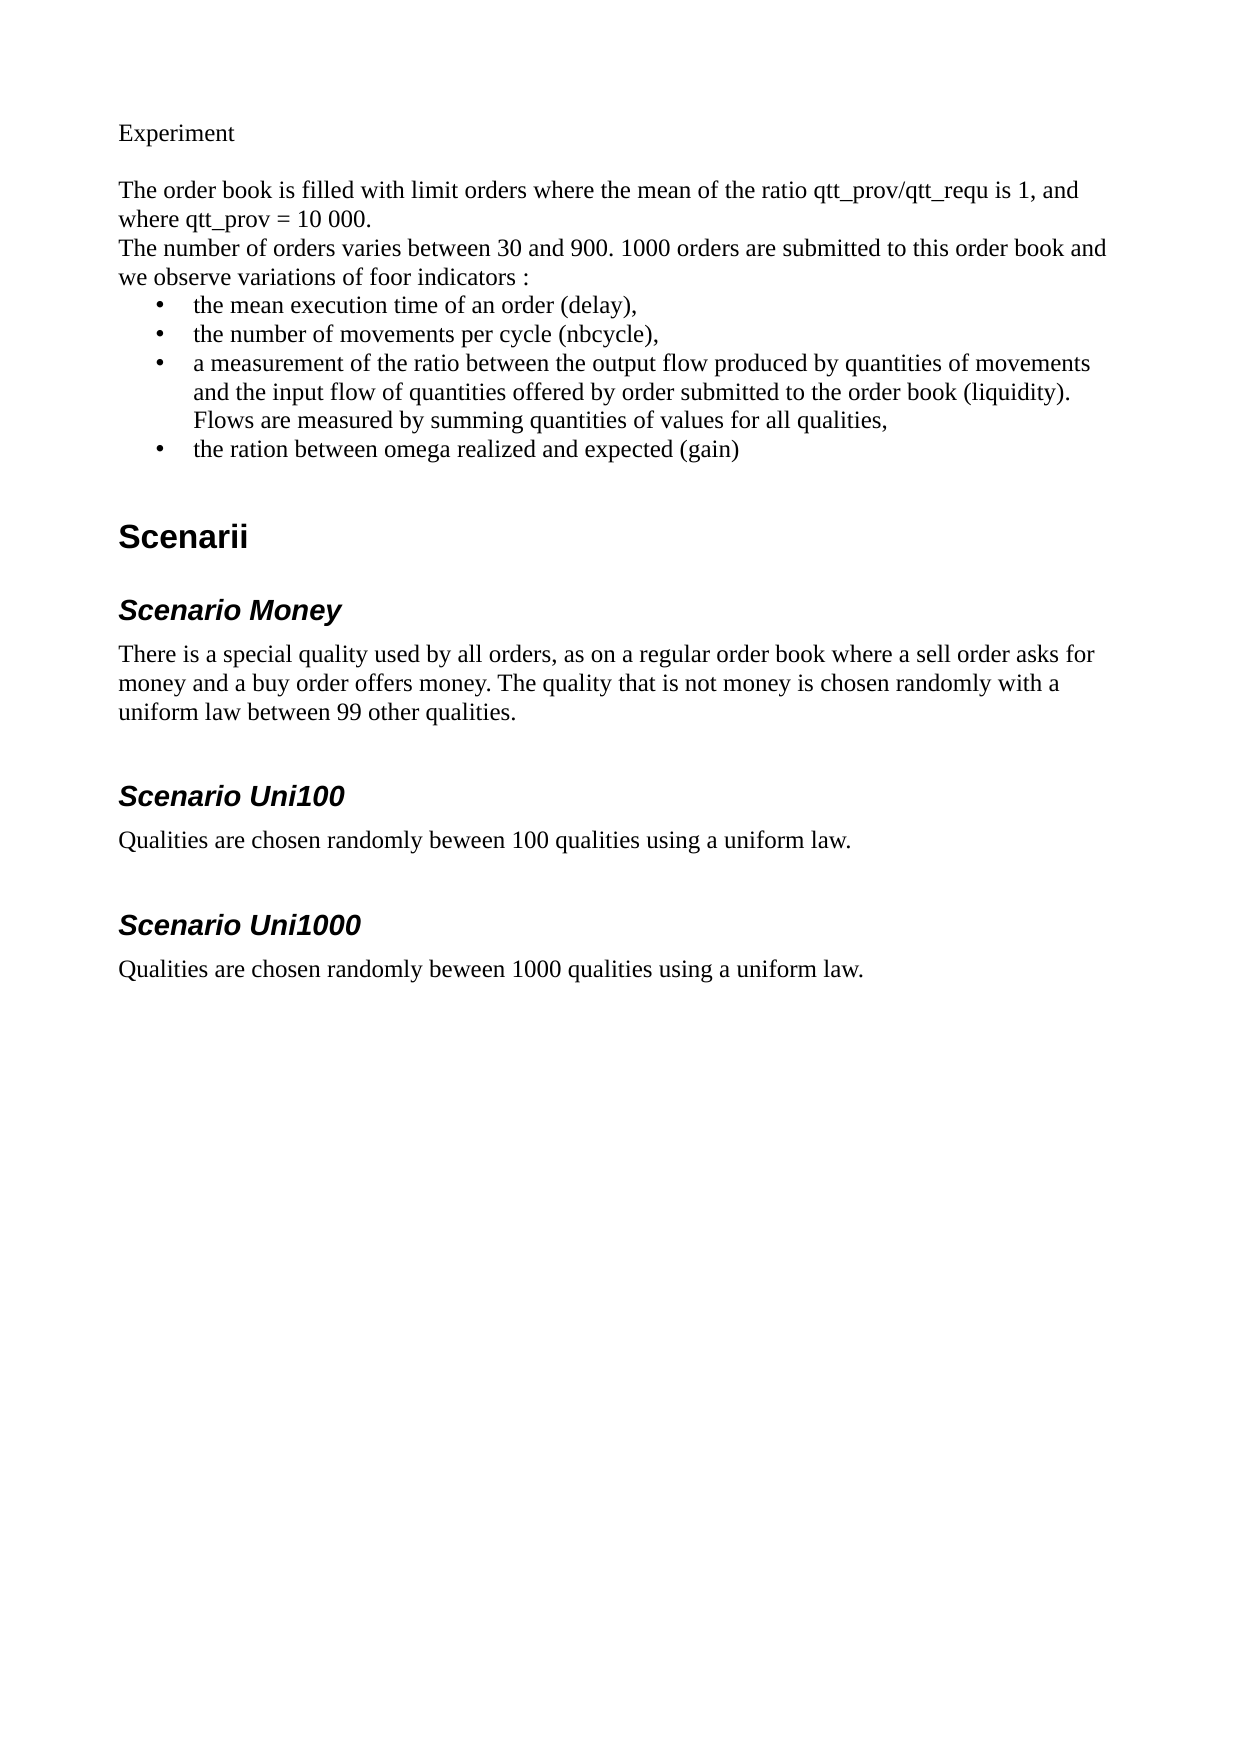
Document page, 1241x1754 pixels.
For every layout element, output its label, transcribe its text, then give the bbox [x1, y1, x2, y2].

list the number of movements per cycle (nbcycle), [156, 319, 1122, 348]
text There is a special quality used by all orders, as on a regular order book where a sell order asks for money and a buy order offers money. The quality that is not money is chosen randomly with a uniform law between 99 other qualities. [118, 639, 1122, 725]
text The number of orders varies between 30 and 900. 1000 orders are submitted to this order book and [118, 233, 1122, 262]
text Experiment [118, 118, 1122, 147]
subtitle Scenario Money [118, 593, 1122, 627]
subtitle Scenario Uni100 [118, 779, 1122, 813]
text we observe variations of foor indicators : [118, 262, 1122, 291]
text Qualities are chosen randomly beween 1000 qualities using a uniform law. [118, 954, 1122, 982]
list the ration between omega realized and expected (gain) [156, 434, 1122, 463]
text Qualities are chosen randomly beween 100 qualities using a uniform law. [118, 825, 1122, 854]
list the mean execution time of an order (delay), [156, 291, 1122, 319]
subtitle Scenario Uni1000 [118, 908, 1122, 941]
subtitle Scenarii [118, 517, 1122, 556]
text The order book is filled with limit orders where the mean of the ratio qtt_prov/qtt_requ is 1, and where qtt_prov = 10 000. [118, 176, 1122, 233]
list a measurement of the ratio between the output flow produced by quantities of movements and the input flow of quantities offered by order submitted to the order book (liquidity). Flows are measured by summing quantities of values for all qualities, [156, 348, 1122, 434]
